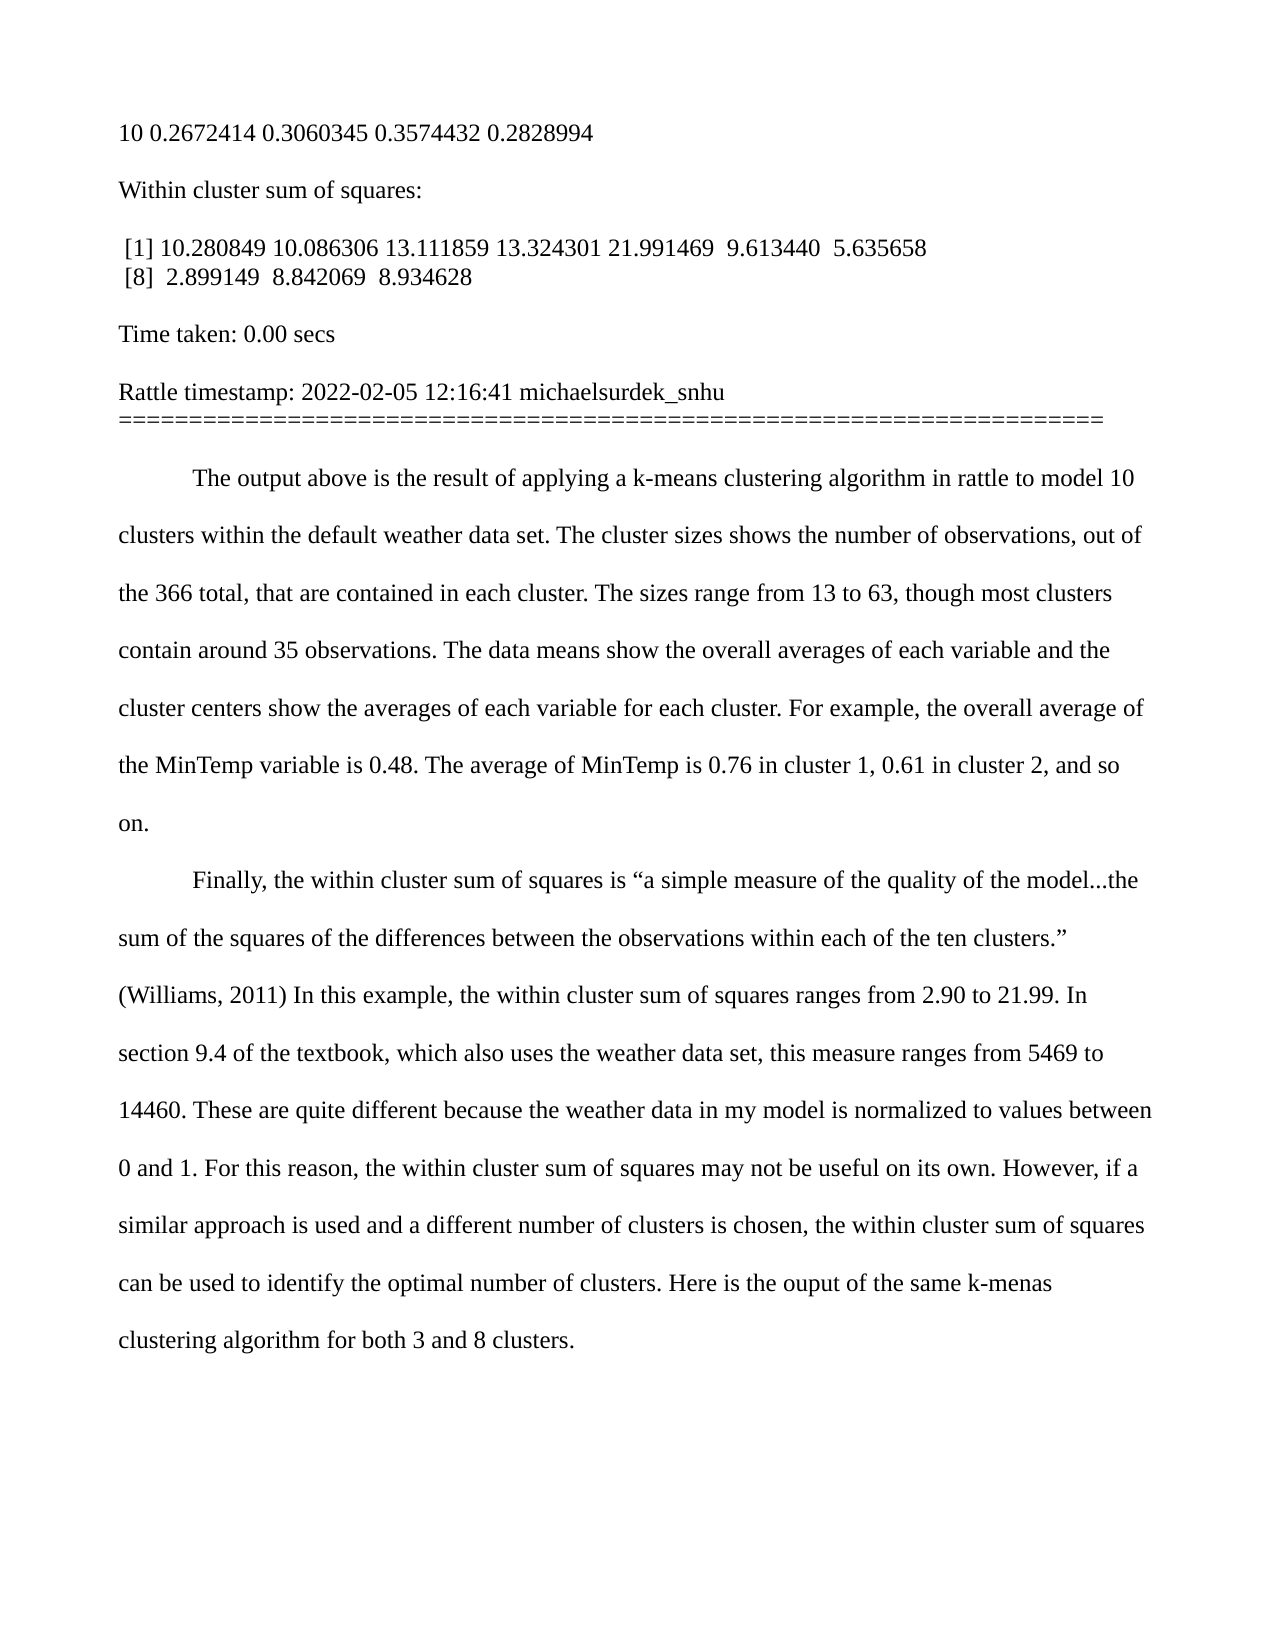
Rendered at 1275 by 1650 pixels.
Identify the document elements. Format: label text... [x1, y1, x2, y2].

text ====================================================================== [118, 406, 1157, 434]
text Within cluster sum of squares: [118, 176, 1157, 204]
text [8] 2.899149 8.842069 8.934628 [118, 262, 1157, 291]
text Rattle timestamp: 2022-02-05 12:16:41 michaelsurdek_snhu [118, 377, 1157, 406]
text Finally, the within cluster sum of squares is “a simple measure of the quality of the model...the sum of the squares of the differences between the observations within each of the ten clusters.” (Williams, 2011) In this example, the within cluster sum of squares ranges from 2.90 to 21.99. In section 9.4 of the textbook, which also uses the weather data set, this measure ranges from 5469 to 14460. These are quite different because the weather data in my model is normalized to values between 0 and 1. For this reason, the within cluster sum of squares may not be useful on its own. However, if a similar approach is used and a different number of clusters is chosen, the within cluster sum of squares can be used to identify the optimal number of clusters. Here is the ouput of the same k-menas clustering algorithm for both 3 and 8 clusters. [118, 866, 1157, 1354]
text [1] 10.280849 10.086306 13.111859 13.324301 21.991469 9.613440 5.635658 [118, 233, 1157, 262]
text 10 0.2672414 0.3060345 0.3574432 0.2828994 [118, 118, 1157, 147]
text Time taken: 0.00 secs [118, 319, 1157, 348]
text The output above is the result of applying a k-means clustering algorithm in rattle to model 10 clusters within the default weather data set. The cluster sizes shows the number of observations, out of the 366 total, that are contained in each cluster. The sizes range from 13 to 63, though most clusters contain around 35 observations. The data means show the overall averages of each variable and the cluster centers show the averages of each variable for each cluster. For example, the overall average of the MinTemp variable is 0.48. The average of MinTemp is 0.76 in cluster 1, 0.61 in cluster 2, and so on. [118, 463, 1157, 837]
